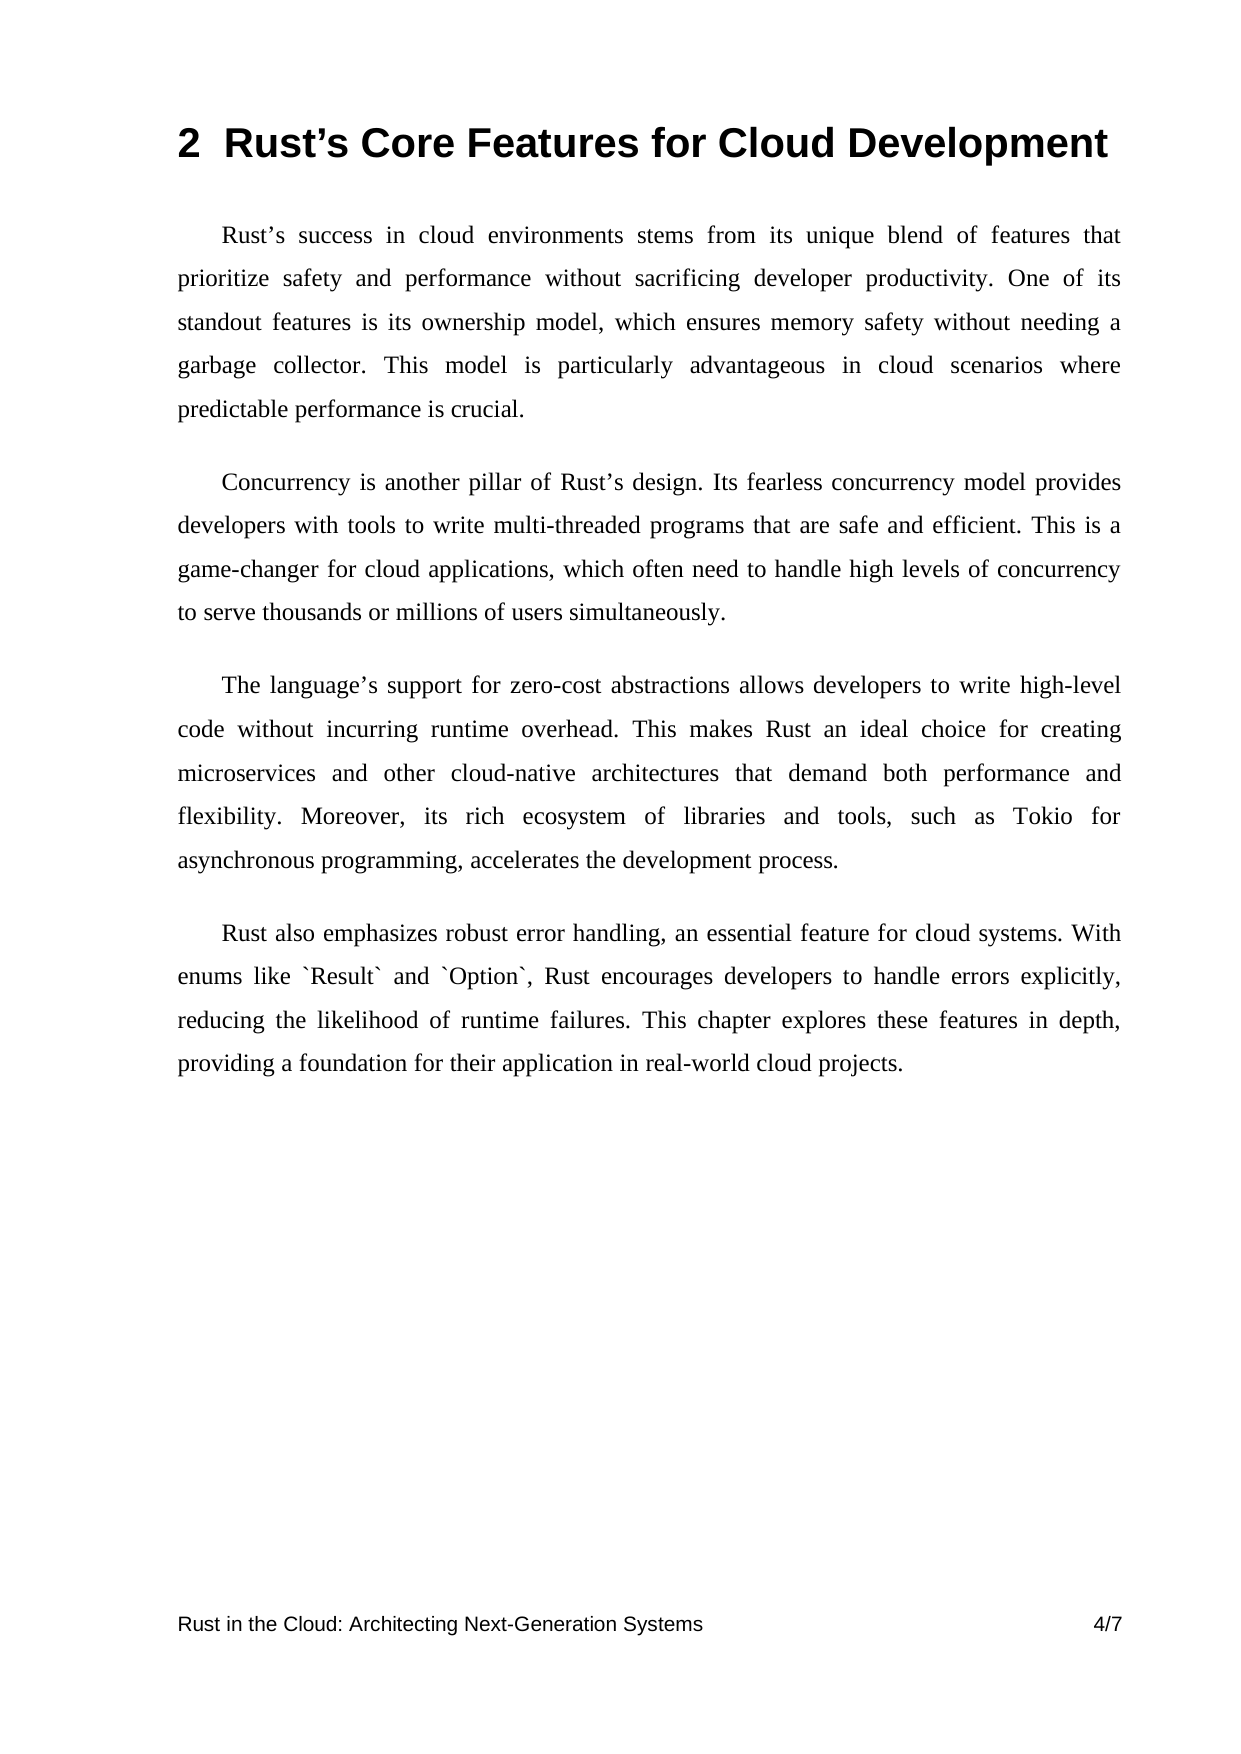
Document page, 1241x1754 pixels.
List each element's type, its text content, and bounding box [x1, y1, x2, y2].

text Rust also emphasizes robust error handling, an essential feature for cloud systems. With enums like `Result` and `Option`, Rust encourages developers to handle errors explicitly, reducing the likelihood of runtime failures. This chapter explores these features in depth, providing a foundation for their application in real-world cloud projects. [177, 917, 1122, 1077]
text Rust’s success in cloud environments stems from its unique blend of features that prioritize safety and performance without sacrificing developer productivity. One of its standout features is its ownership model, which ensures memory safety without needing a garbage collector. This model is particularly advantageous in cloud scenarios where predictable performance is crucial. [177, 219, 1122, 423]
text The language’s support for zero-cost abstractions allows developers to write high-level code without incurring runtime overhead. This makes Rust an ideal choice for creating microservices and other cloud-native architectures that demand both performance and flexibility. Moreover, its rich ecosystem of libraries and tools, such as Tokio for asynchronous programming, accelerates the development process. [177, 670, 1122, 873]
subtitle Rust’s Core Features for Cloud Development [177, 118, 1122, 166]
text Concurrency is another pillar of Rust’s design. Its fearless concurrency model provides developers with tools to write multi-threaded programs that are safe and efficient. This is a game-changer for cloud applications, which often need to handle high levels of concurrency to serve thousands or millions of users simultaneously. [177, 467, 1122, 626]
